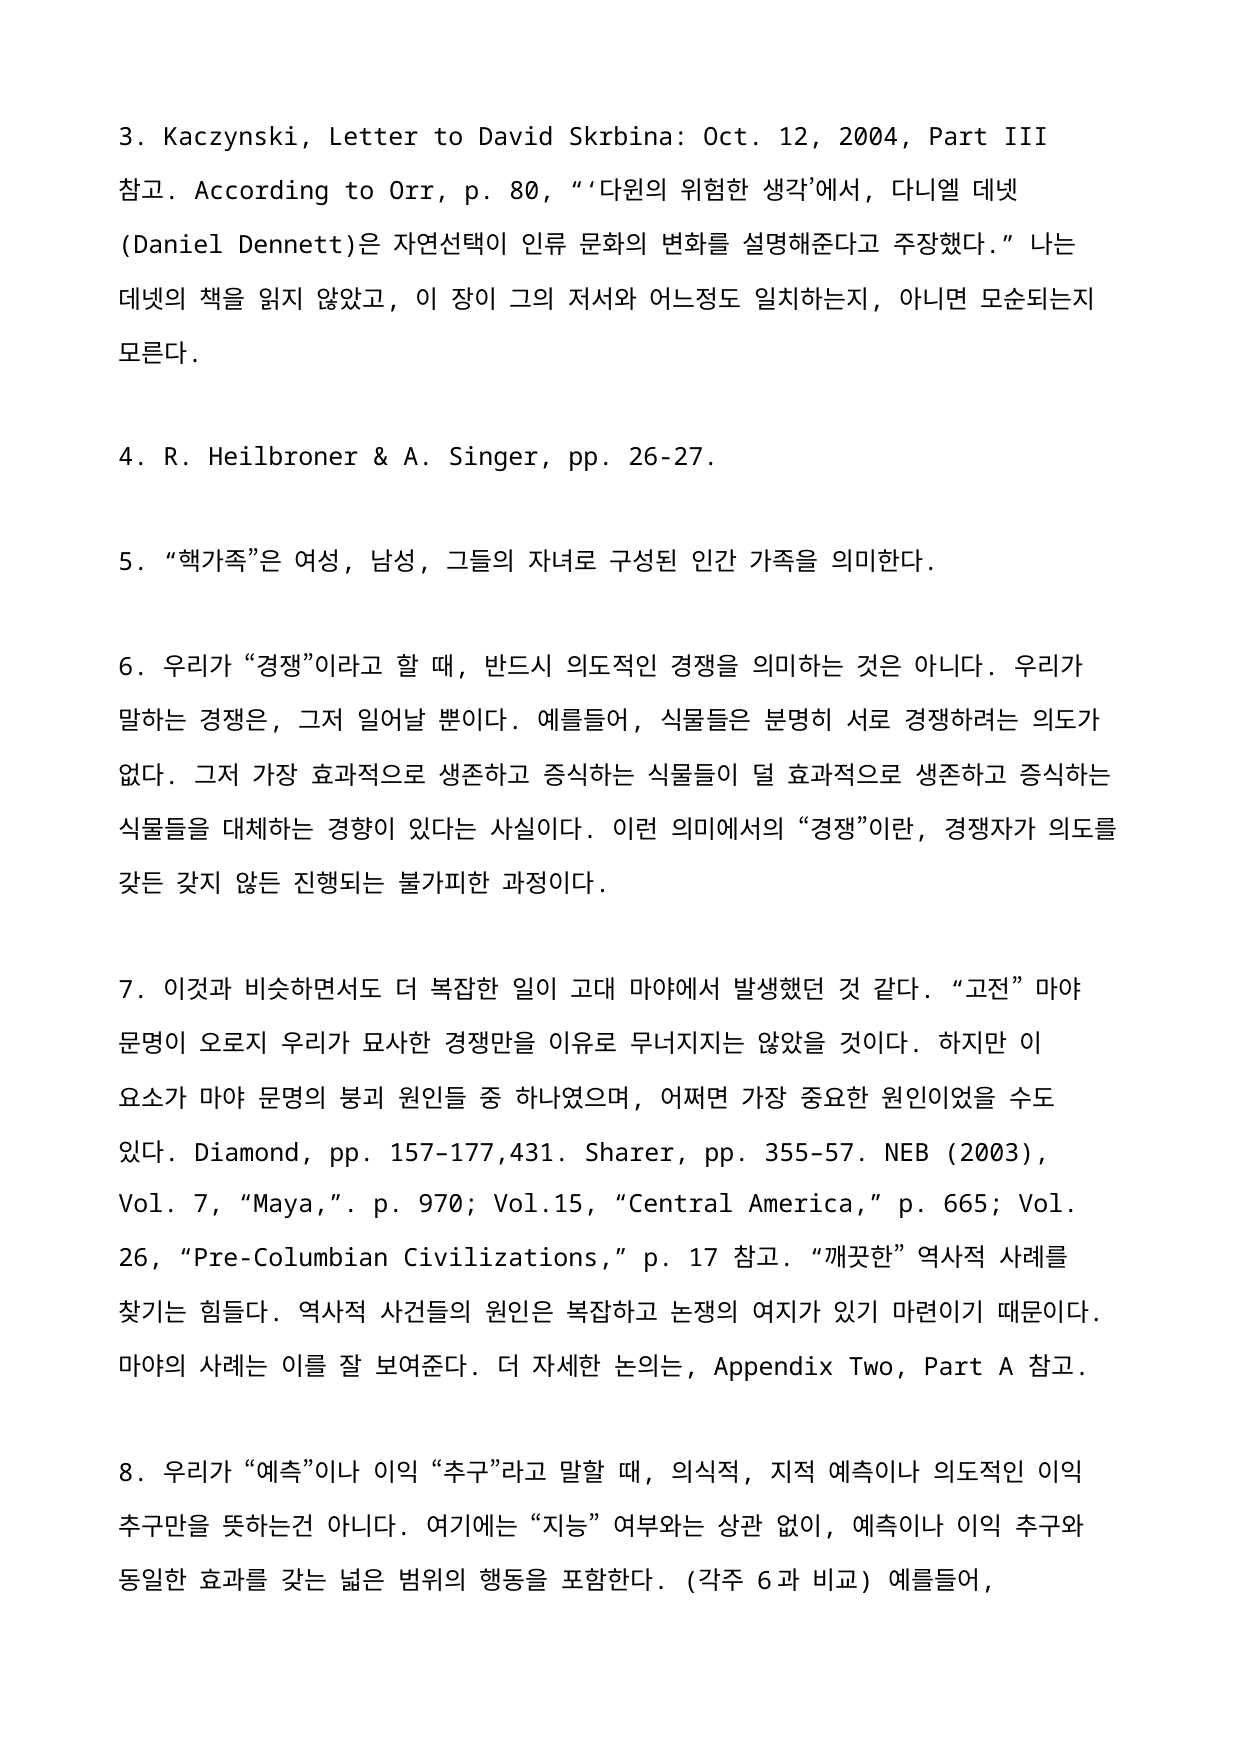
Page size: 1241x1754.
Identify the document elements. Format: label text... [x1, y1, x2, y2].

text 4. R. Heilbroner & A. Singer, pp. 26-27. [118, 439, 1122, 473]
text 5. “핵가족”은 여성, 남성, 그들의 자녀로 구성된 인간 가족을 의미한다. [118, 541, 1122, 577]
text 3. Kaczynski, Letter to David Skrbina: Oct. 12, 2004, Part III 참고. According to Orr, p. 80, “‘다윈의 위험한 생각’에서, 다니엘 데넷(Daniel Dennett)은 자연선택이 인류 문화의 변화를 설명해준다고 주장했다.” 나는 데넷의 책을 읽지 않았고, 이 장이 그의 저서와 어느정도 일치하는지, 아니면 모순되는지 모른다. [118, 118, 1122, 370]
text 7. 이것과 비슷하면서도 더 복잡한 일이 고대 마야에서 발생했던 것 같다. “고전” 마야 문명이 오로지 우리가 묘사한 경쟁만을 이유로 무너지지는 않았을 것이다. 하지만 이 요소가 마야 문명의 붕괴 원인들 중 하나였으며, 어쩌면 가장 중요한 원인이었을 수도 있다. Diamond, pp. 157–177,431. Sharer, pp. 355–57. NEB (2003), Vol. 7, “Maya,”. p. 970; Vol.15, “Central America,” p. 665; Vol. 26, “Pre-Columbian Civilizations,” p. 17 참고. “깨끗한” 역사적 사례를 찾기는 힘들다. 역사적 사건들의 원인은 복잡하고 논쟁의 여지가 있기 마련이기 때문이다. 마야의 사례는 이를 잘 보여준다. 더 자세한 논의는, Appendix Two, Part A 참고. [118, 969, 1122, 1383]
text 6. 우리가 “경쟁”이라고 할 때, 반드시 의도적인 경쟁을 의미하는 것은 아니다. 우리가 말하는 경쟁은, 그저 일어날 뿐이다. 예를들어, 식물들은 분명히 서로 경쟁하려는 의도가 없다. 그저 가장 효과적으로 생존하고 증식하는 식물들이 덜 효과적으로 생존하고 증식하는 식물들을 대체하는 경향이 있다는 사실이다. 이런 의미에서의 “경쟁”이란, 경쟁자가 의도를 갖든 갖지 않든 진행되는 불가피한 과정이다. [118, 646, 1122, 900]
text 8. 우리가 “예측”이나 이익 “추구”라고 말할 때, 의식적, 지적 예측이나 의도적인 이익 추구만을 뜻하는건 아니다. 여기에는 “지능” 여부와는 상관 없이, 예측이나 이익 추구와 동일한 효과를 갖는 넓은 범위의 행동을 포함한다. (각주 6과 비교) 예를들어, [118, 1452, 1122, 1597]
